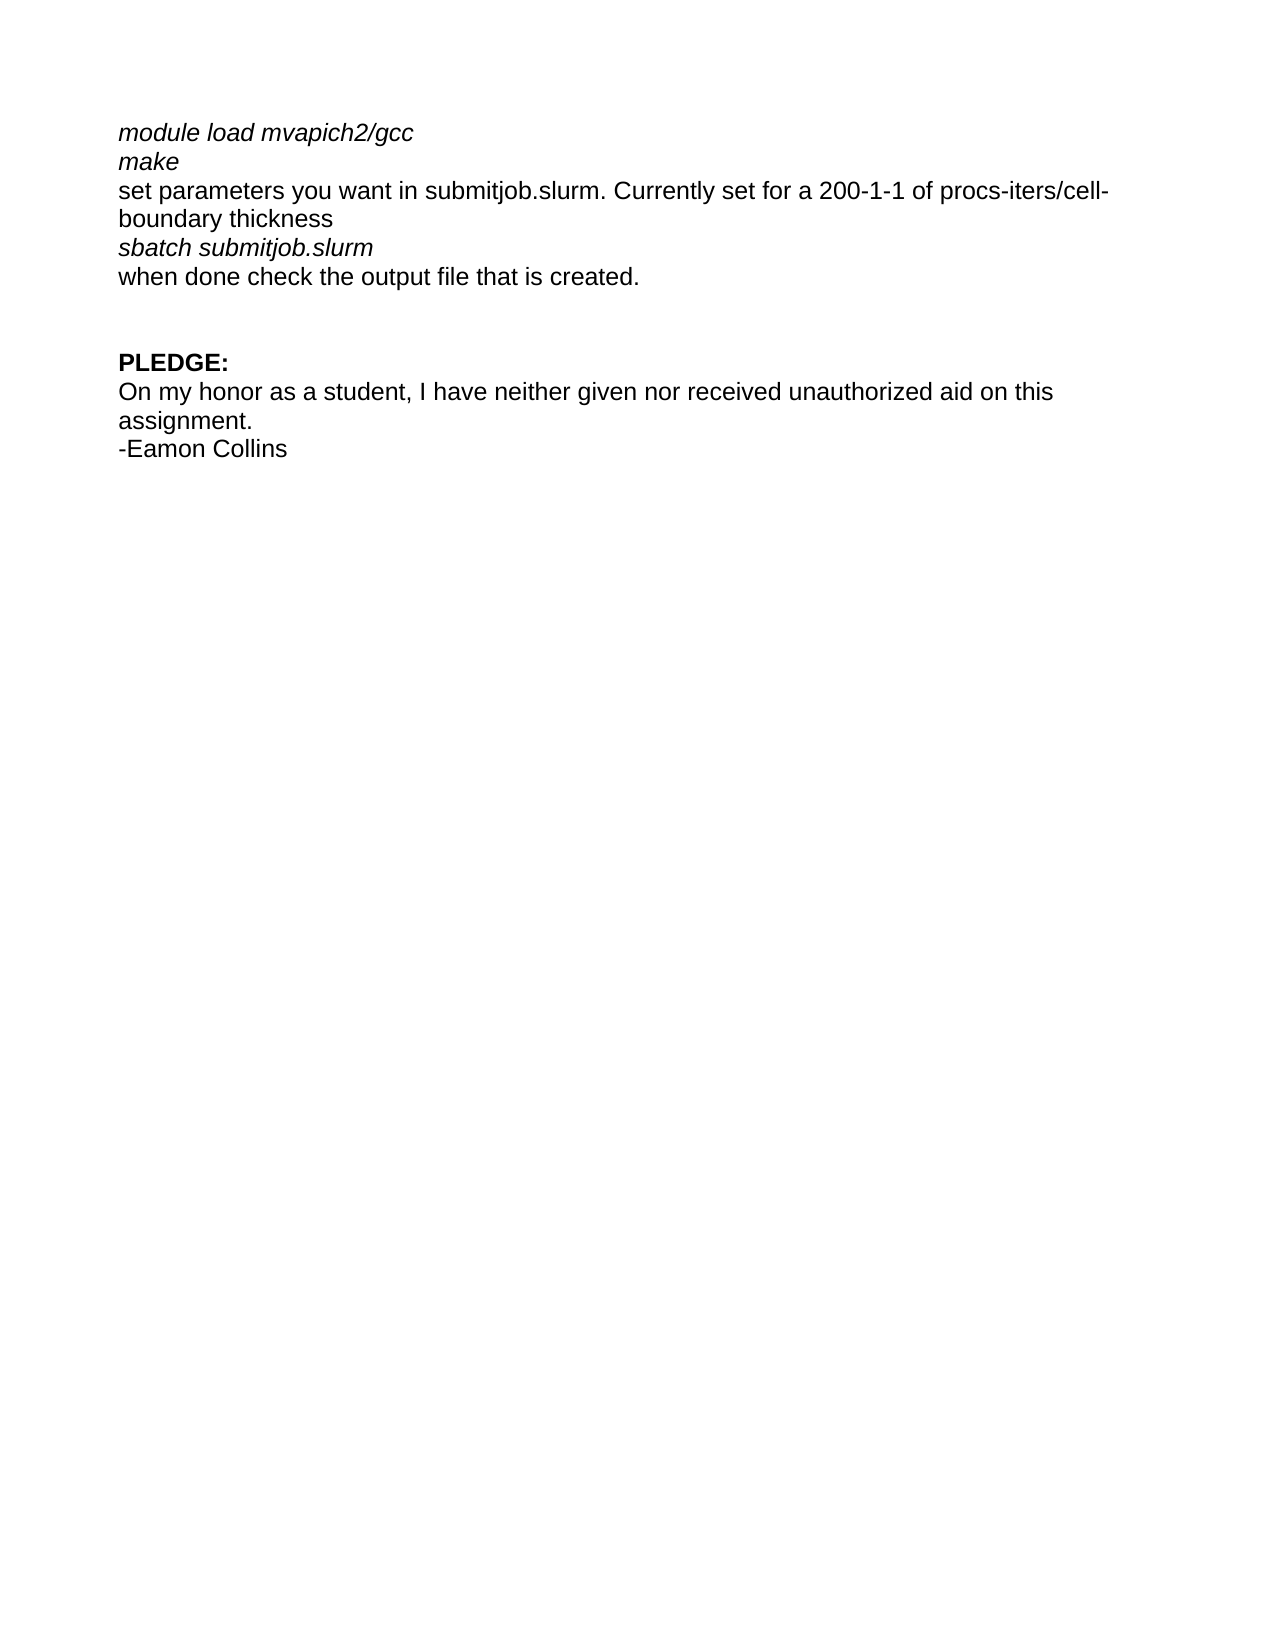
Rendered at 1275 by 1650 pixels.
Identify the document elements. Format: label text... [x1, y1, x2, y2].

text module load mvapich2/gcc [118, 118, 1157, 147]
text PLEDGE: [118, 348, 1157, 377]
text -Eamon Collins [118, 434, 1157, 463]
text sbatch submitjob.slurm [118, 233, 1157, 262]
text On my honor as a student, I have neither given nor received unauthorized aid on this assignment. [118, 377, 1157, 434]
text when done check the output file that is created. [118, 262, 1157, 291]
text make [118, 147, 1157, 176]
text set parameters you want in submitjob.slurm. Currently set for a 200-1-1 of procs-iters/cell-boundary thickness [118, 176, 1157, 233]
